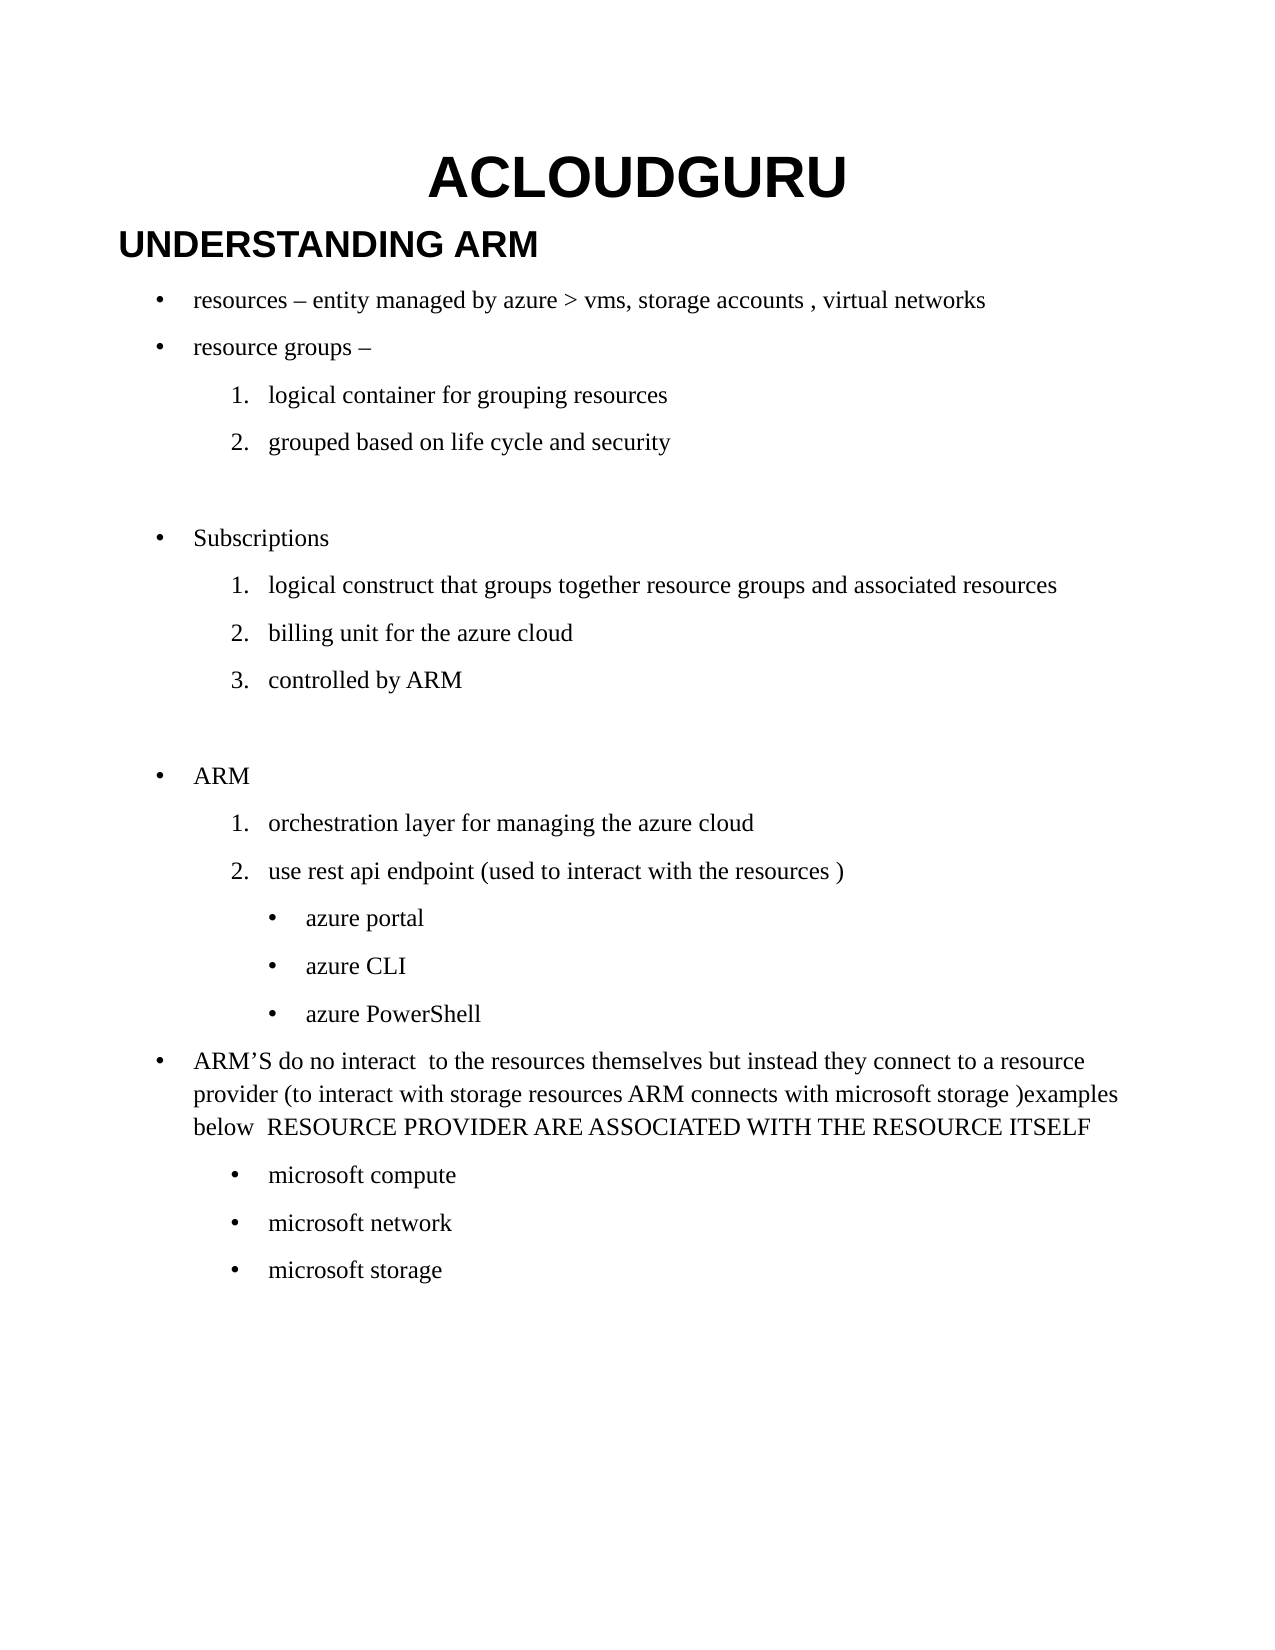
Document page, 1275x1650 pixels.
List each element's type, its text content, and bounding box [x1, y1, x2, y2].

list ARM’S do no interact to the resources themselves but instead they connect to a resource provider (to interact with storage resources ARM connects with microsoft storage )examples below RESOURCE PROVIDER ARE ASSOCIATED WITH THE RESOURCE ITSELF [156, 1046, 1157, 1141]
list microsoft compute [231, 1160, 1157, 1189]
list azure portal [268, 903, 1157, 932]
list azure CLI [268, 951, 1157, 980]
list logical container for grouping resources [231, 380, 1157, 409]
list logical construct that groups together resource groups and associated resources [231, 570, 1157, 599]
list orchestration layer for managing the azure cloud [231, 808, 1157, 837]
subtitle UNDERSTANDING ARM [118, 223, 539, 266]
list grouped based on life cycle and security [231, 427, 1157, 456]
list ARM [156, 761, 1157, 789]
title ACLOUDGURU [118, 143, 1157, 210]
list azure PowerShell [268, 999, 1157, 1027]
list microsoft network [231, 1208, 1157, 1236]
list resources – entity managed by azure > vms, storage accounts , virtual networks [156, 285, 1157, 313]
list resource groups – [156, 332, 1157, 361]
list microsoft storage [231, 1255, 1157, 1284]
list billing unit for the azure cloud [231, 618, 1157, 647]
list use rest api endpoint (used to interact with the resources ) [231, 856, 1157, 885]
list Subscriptions [156, 523, 1157, 551]
list controlled by ARM [231, 666, 1157, 694]
